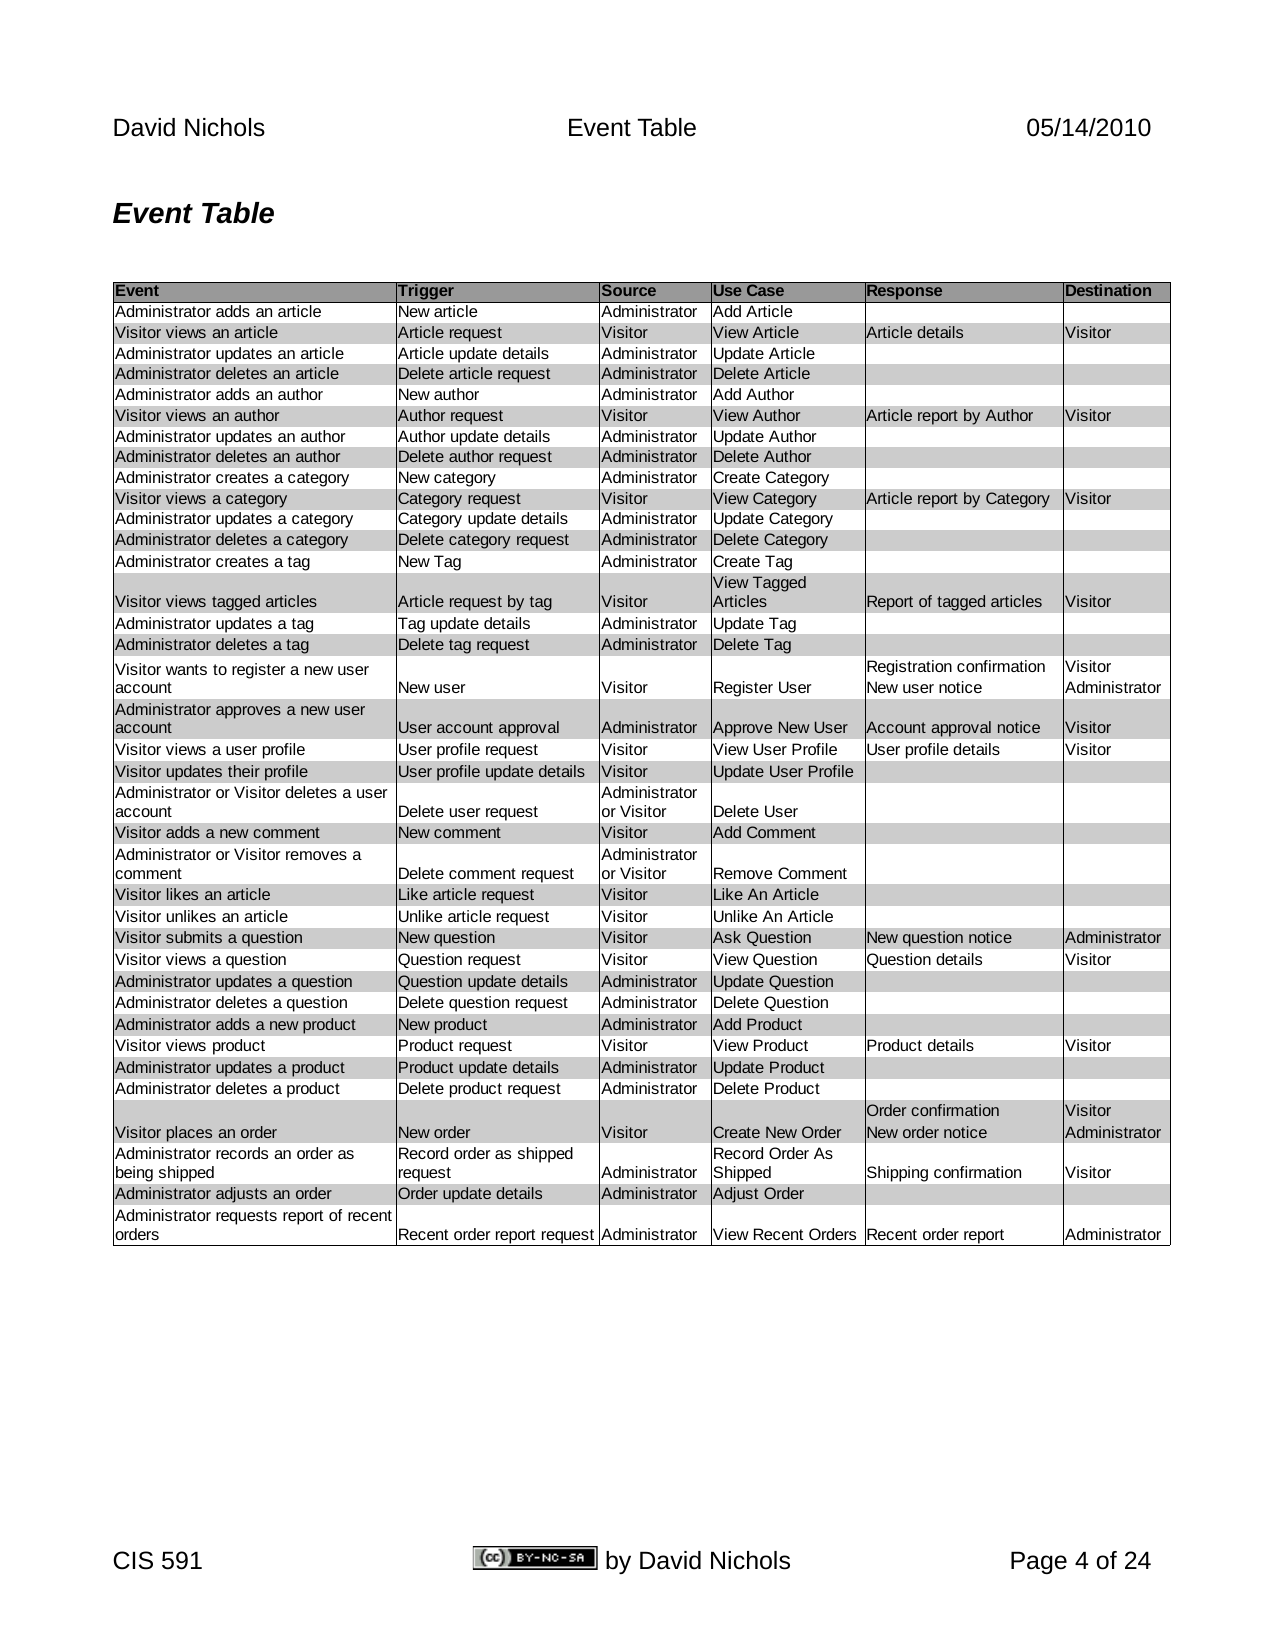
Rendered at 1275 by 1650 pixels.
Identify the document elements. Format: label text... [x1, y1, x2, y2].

picture [472, 1546, 598, 1570]
subtitle Event Table [112, 196, 1162, 229]
